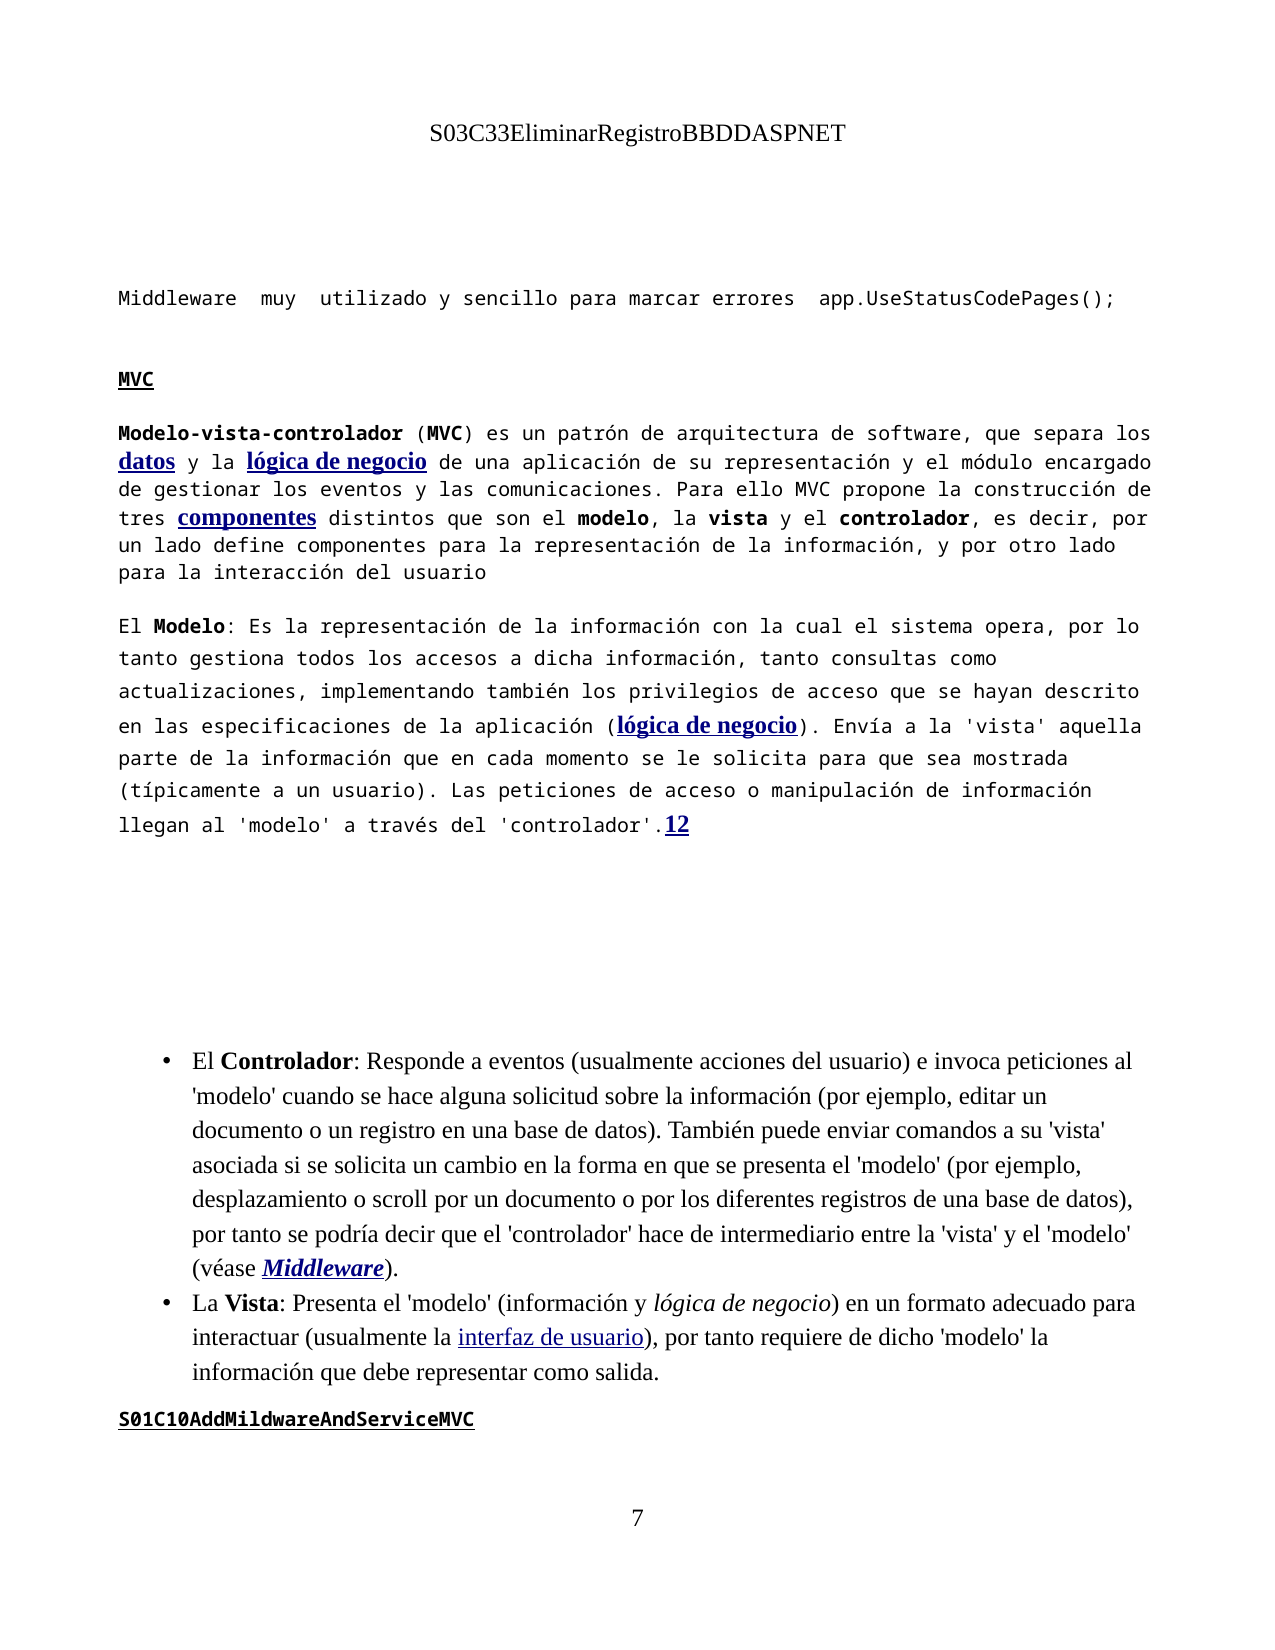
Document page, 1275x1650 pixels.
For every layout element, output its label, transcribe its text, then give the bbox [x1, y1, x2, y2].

list La Vista: Presenta el 'modelo' (información y lógica de negocio) en un formato adecuado para interactuar (usualmente la interfaz de usuario), por tanto requiere de dicho 'modelo' la información que debe representar como salida. [162, 1288, 1157, 1385]
text Middleware muy utilizado y sencillo para marcar errores app.UseStatusCodePages(); [118, 284, 1157, 311]
text S01C10AddMildwareAndServiceMVC [118, 1406, 1157, 1433]
text MVC [118, 365, 1157, 392]
text El Modelo: Es la representación de la información con la cual el sistema opera, por lo tanto gestiona todos los accesos a dicha información, tanto consultas como actualizaciones, implementando también los privilegios de acceso que se hayan descrito en las especificaciones de la aplicación (lógica de negocio). Envía a la 'vista' aquella parte de la información que en cada momento se le solicita para que sea mostrada (típicamente a un usuario). Las peticiones de acceso o manipulación de información llegan al 'modelo' a través del 'controlador'.12​ [118, 612, 1157, 838]
list El Controlador: Responde a eventos (usualmente acciones del usuario) e invoca peticiones al 'modelo' cuando se hace alguna solicitud sobre la información (por ejemplo, editar un documento o un registro en una base de datos). También puede enviar comandos a su 'vista' asociada si se solicita un cambio en la forma en que se presenta el 'modelo' (por ejemplo, desplazamiento o scroll por un documento o por los diferentes registros de una base de datos), por tanto se podría decir que el 'controlador' hace de intermediario entre la 'vista' y el 'modelo' (véase Middleware). [162, 1046, 1157, 1282]
text Modelo-vista-controlador (MVC) es un patrón de arquitectura de software, que separa los datos y la lógica de negocio de una aplicación de su representación y el módulo encargado de gestionar los eventos y las comunicaciones. Para ello MVC propone la construcción de tres componentes distintos que son el modelo, la vista y el controlador, es decir, por un lado define componentes para la representación de la información, y por otro lado para la interacción del usuario [118, 419, 1157, 585]
